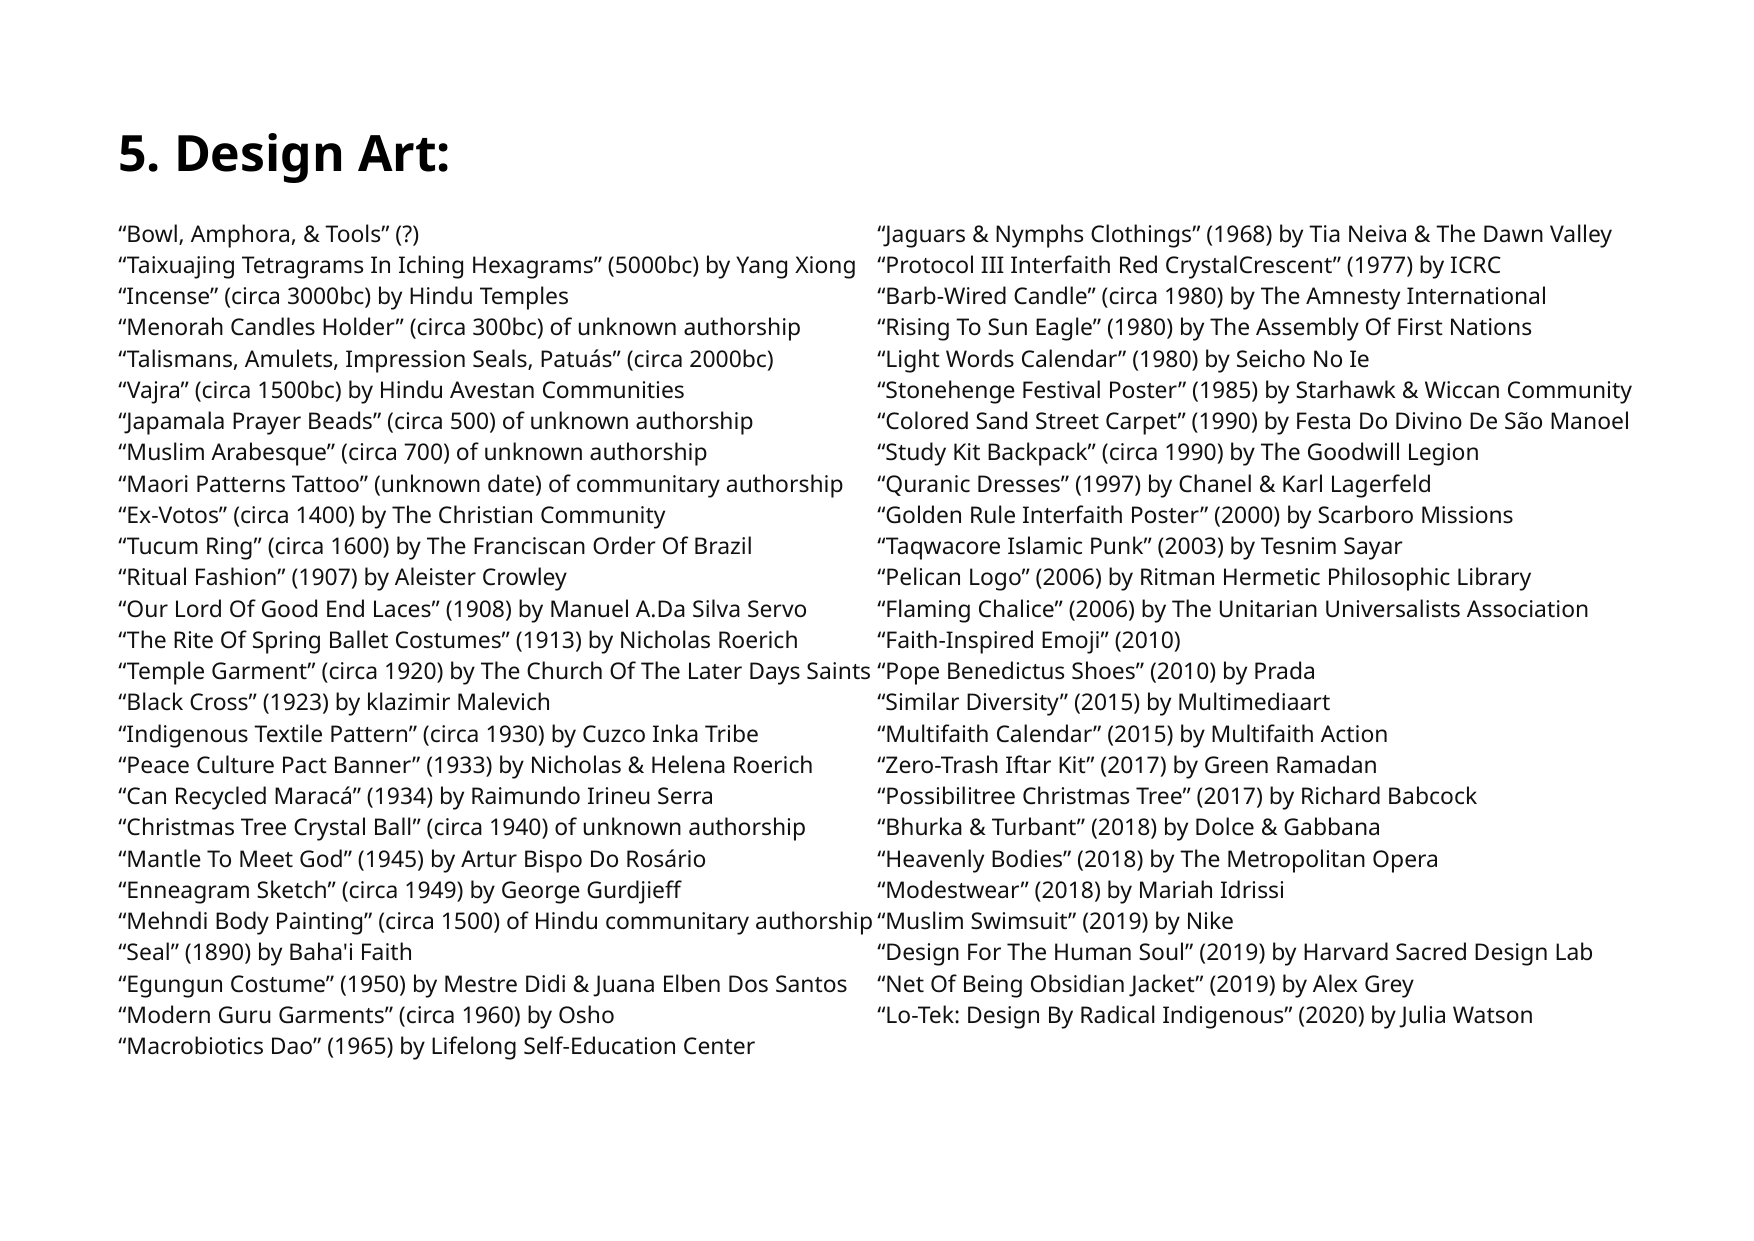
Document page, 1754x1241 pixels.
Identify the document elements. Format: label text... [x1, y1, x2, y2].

text “Bowl, Amphora, & Tools” (?) [118, 217, 877, 249]
text “Vajra” (circa 1500bc) by Hindu Avestan Communities [118, 374, 877, 405]
text “Peace Culture Pact Banner” (1933) by Nicholas & Helena Roerich [118, 749, 877, 780]
text “Macrobiotics Dao” (1965) by Lifelong Self-Education Center [118, 1030, 877, 1061]
text “Barb-Wired Candle” (circa 1980) by The Amnesty International [877, 280, 1636, 311]
text “Menorah Candles Holder” (circa 300bc) of unknown authorship [118, 311, 877, 342]
text “Egungun Costume” (1950) by Mestre Didi & Juana Elben Dos Santos [118, 967, 877, 999]
text “Taqwacore Islamic Punk” (2003) by Tesnim Sayar [877, 530, 1636, 561]
text “Enneagram Sketch” (circa 1949) by George Gurdjieff [118, 874, 877, 905]
text “Indigenous Textile Pattern” (circa 1930) by Cuzco Inka Tribe [118, 717, 877, 749]
text “Christmas Tree Crystal Ball” (circa 1940) of unknown authorship [118, 811, 877, 842]
text “Multifaith Calendar” (2015) by Multifaith Action [877, 717, 1636, 749]
text “Golden Rule Interfaith Poster” (2000) by Scarboro Missions [877, 499, 1636, 530]
text “Temple Garment” (circa 1920) by The Church Of The Later Days Saints [118, 655, 877, 686]
text “Stonehenge Festival Poster” (1985) by Starhawk & Wiccan Community [877, 374, 1636, 405]
text “Japamala Prayer Beads” (circa 500) of unknown authorship [118, 405, 877, 436]
text “Muslim Arabesque” (circa 700) of unknown authorship [118, 436, 877, 467]
text “Possibilitree Christmas Tree” (2017) by Richard Babcock [877, 780, 1636, 811]
text “Flaming Chalice” (2006) by The Unitarian Universalists Association [877, 592, 1636, 624]
text “Ex-Votos” (circa 1400) by The Christian Community [118, 499, 877, 530]
text “Bhurka & Turbant” (2018) by Dolce & Gabbana [877, 811, 1636, 842]
text “Net Of Being Obsidian Jacket” (2019) by Alex Grey [877, 967, 1636, 999]
text “Our Lord Of Good End Laces” (1908) by Manuel A.Da Silva Servo [118, 592, 877, 624]
text “Maori Patterns Tattoo” (unknown date) of communitary authorship [118, 467, 877, 499]
text “Study Kit Backpack” (circa 1990) by The Goodwill Legion [877, 436, 1636, 467]
text “Similar Diversity” (2015) by Multimediaart [877, 686, 1636, 717]
text 5. Design Art: [118, 118, 1636, 186]
text “Rising To Sun Eagle” (1980) by The Assembly Of First Nations [877, 311, 1636, 342]
text “Ritual Fashion” (1907) by Aleister Crowley [118, 561, 877, 592]
text “Mantle To Meet God” (1945) by Artur Bispo Do Rosário [118, 842, 877, 874]
text “Modern Guru Garments” (circa 1960) by Osho [118, 999, 877, 1030]
text “Taixuajing Tetragrams In Iching Hexagrams” (5000bc) by Yang Xiong [118, 249, 877, 280]
text “Colored Sand Street Carpet” (1990) by Festa Do Divino De São Manoel [877, 405, 1636, 436]
text “Jaguars & Nymphs Clothings” (1968) by Tia Neiva & The Dawn Valley [877, 217, 1636, 249]
text “Can Recycled Maracá” (1934) by Raimundo Irineu Serra [118, 780, 877, 811]
text “Heavenly Bodies” (2018) by The Metropolitan Opera [877, 842, 1636, 874]
text “Faith-Inspired Emoji” (2010) [877, 624, 1636, 655]
text “Lo-Tek: Design By Radical Indigenous” (2020) by Julia Watson [877, 999, 1636, 1030]
text “Modestwear” (2018) by Mariah Idrissi [877, 874, 1636, 905]
text “Zero-Trash Iftar Kit” (2017) by Green Ramadan [877, 749, 1636, 780]
text “Quranic Dresses” (1997) by Chanel & Karl Lagerfeld [877, 467, 1636, 499]
text “Seal” (1890) by Baha'i Faith [118, 936, 877, 967]
text “Talismans, Amulets, Impression Seals, Patuás” (circa 2000bc) [118, 342, 877, 374]
text “Incense” (circa 3000bc) by Hindu Temples [118, 280, 877, 311]
text “Tucum Ring” (circa 1600) by The Franciscan Order Of Brazil [118, 530, 877, 561]
text “Light Words Calendar” (1980) by Seicho No Ie [877, 342, 1636, 374]
text “Mehndi Body Painting” (circa 1500) of Hindu communitary authorship [118, 905, 877, 936]
text “Pelican Logo” (2006) by Ritman Hermetic Philosophic Library [877, 561, 1636, 592]
text “Pope Benedictus Shoes” (2010) by Prada [877, 655, 1636, 686]
text “Black Cross” (1923) by klazimir Malevich [118, 686, 877, 717]
text “Muslim Swimsuit” (2019) by Nike [877, 905, 1636, 936]
text “Protocol III Interfaith Red CrystalCrescent” (1977) by ICRC [877, 249, 1636, 280]
text “The Rite Of Spring Ballet Costumes” (1913) by Nicholas Roerich [118, 624, 877, 655]
text “Design For The Human Soul” (2019) by Harvard Sacred Design Lab [877, 936, 1636, 967]
